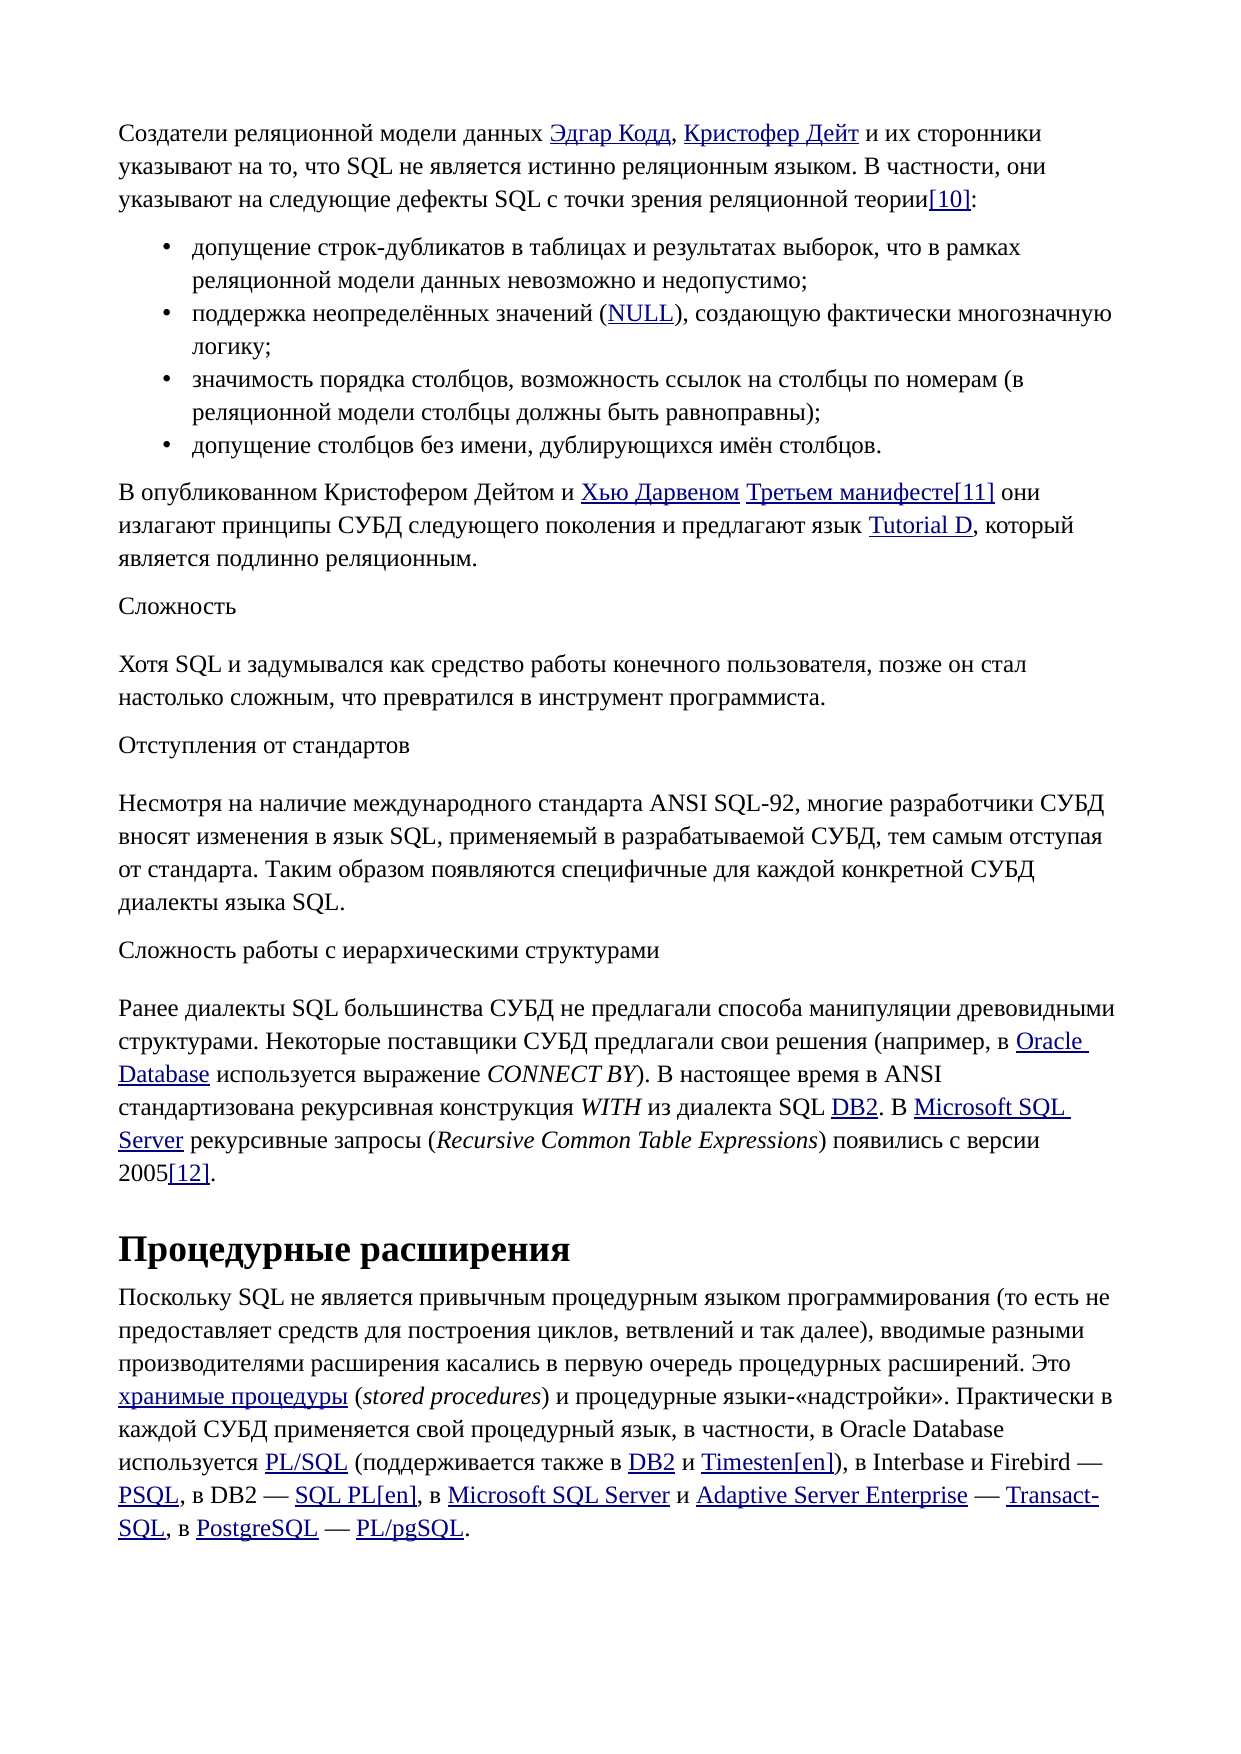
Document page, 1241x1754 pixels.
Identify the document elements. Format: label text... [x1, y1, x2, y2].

subtitle Отступления от стандартов [118, 730, 1122, 759]
list допущение столбцов без имени, дублирующихся имён столбцов. [162, 430, 1122, 459]
text Создатели реляционной модели данных Эдгар Кодд, Кристофер Дейт и их сторонники указывают на то, что SQL не является истинно реляционным языком. В частности, они указывают на следующие дефекты SQL с точки зрения реляционной теории[10]: [118, 118, 1122, 213]
subtitle Процедурные расширения [118, 1227, 1122, 1270]
text В опубликованном Кристофером Дейтом и Хью Дарвеном Третьем манифесте[11] они излагают принципы СУБД следующего поколения и предлагают язык Tutorial D, который является подлинно реляционным. [118, 477, 1122, 572]
list допущение строк-дубликатов в таблицах и результатах выборок, что в рамках реляционной модели данных невозможно и недопустимо; [162, 232, 1122, 293]
text Хотя SQL и задумывался как средство работы конечного пользователя, позже он стал настолько сложным, что превратился в инструмент программиста. [118, 649, 1122, 711]
text Ранее диалекты SQL большинства СУБД не предлагали способа манипуляции древовидными структурами. Некоторые поставщики СУБД предлагали свои решения (например, в Oracle Database используется выражение CONNECT BY). В настоящее время в ANSI стандартизована рекурсивная конструкция WITH из диалекта SQL DB2. В Microsoft SQL Server рекурсивные запросы (Recursive Common Table Expressions) появились с версии 2005[12]. [118, 993, 1122, 1187]
subtitle Сложность [118, 591, 1122, 620]
text Поскольку SQL не является привычным процедурным языком программирования (то есть не предоставляет средств для построения циклов, ветвлений и так далее), вводимые разными производителями расширения касались в первую очередь процедурных расширений. Это хранимые процедуры (stored procedures) и процедурные языки-«надстройки». Практически в каждой СУБД применяется свой процедурный язык, в частности, в Oracle Database используется PL/SQL (поддерживается также в DB2 и Timesten[en]), в Interbase и Firebird — PSQL, в DB2 — SQL PL[en], в Microsoft SQL Server и Adaptive Server Enterprise — Transact-SQL, в PostgreSQL — PL/pgSQL. [118, 1282, 1122, 1542]
list значимость порядка столбцов, возможность ссылок на столбцы по номерам (в реляционной модели столбцы должны быть равноправны); [162, 364, 1122, 426]
list поддержка неопределённых значений (NULL), создающую фактически многозначную логику; [162, 298, 1122, 359]
subtitle Сложность работы с иерархическими структурами [118, 935, 1122, 964]
text Несмотря на наличие международного стандарта ANSI SQL-92, многие разработчики СУБД вносят изменения в язык SQL, применяемый в разрабатываемой СУБД, тем самым отступая от стандарта. Таким образом появляются специфичные для каждой конкретной СУБД диалекты языка SQL. [118, 788, 1122, 916]
